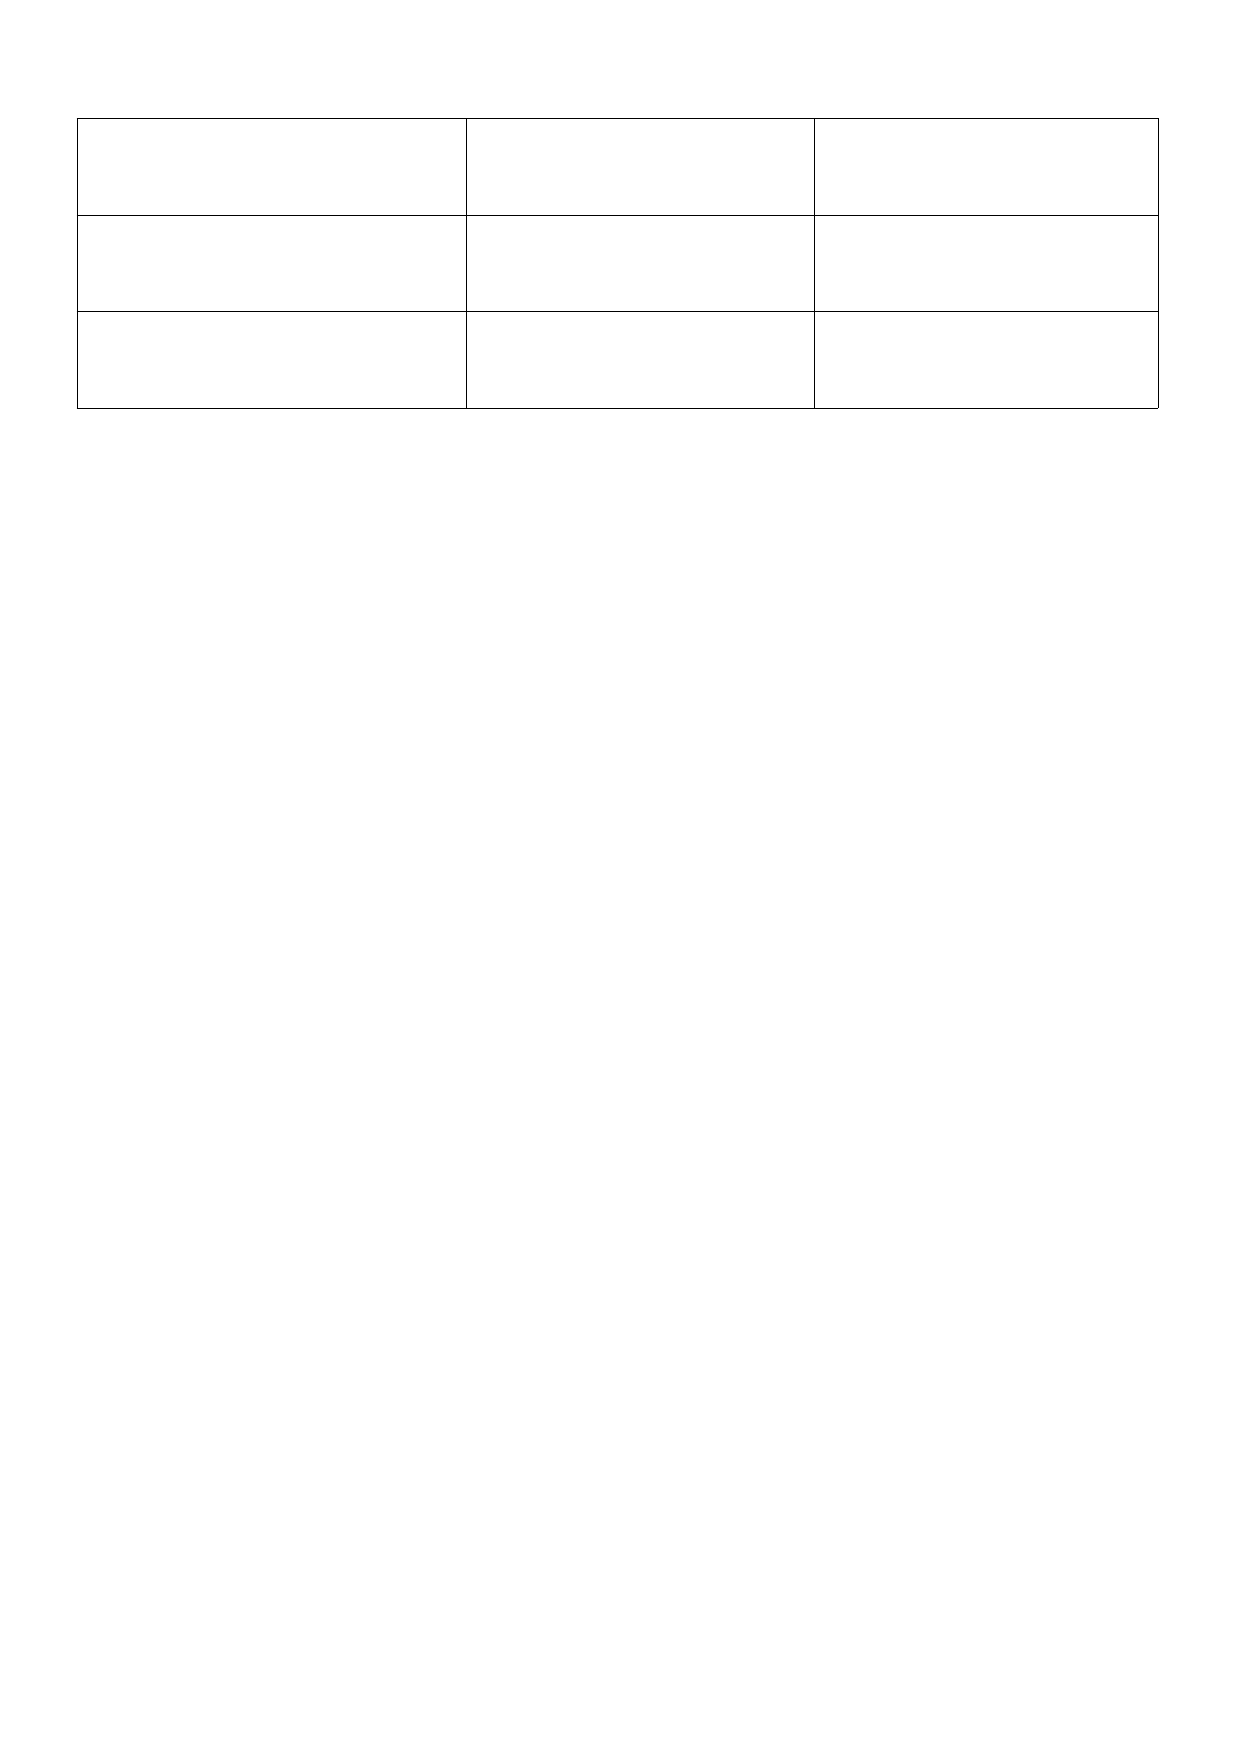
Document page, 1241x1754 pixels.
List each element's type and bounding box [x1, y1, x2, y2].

table_cell [78, 312, 466, 408]
table_cell [467, 216, 814, 311]
table_cell [467, 312, 814, 408]
table_cell [78, 119, 466, 215]
table_cell [815, 119, 1158, 215]
table_cell [467, 119, 814, 215]
table_cell [815, 312, 1158, 408]
table_cell [78, 216, 466, 311]
table_cell [815, 216, 1158, 311]
